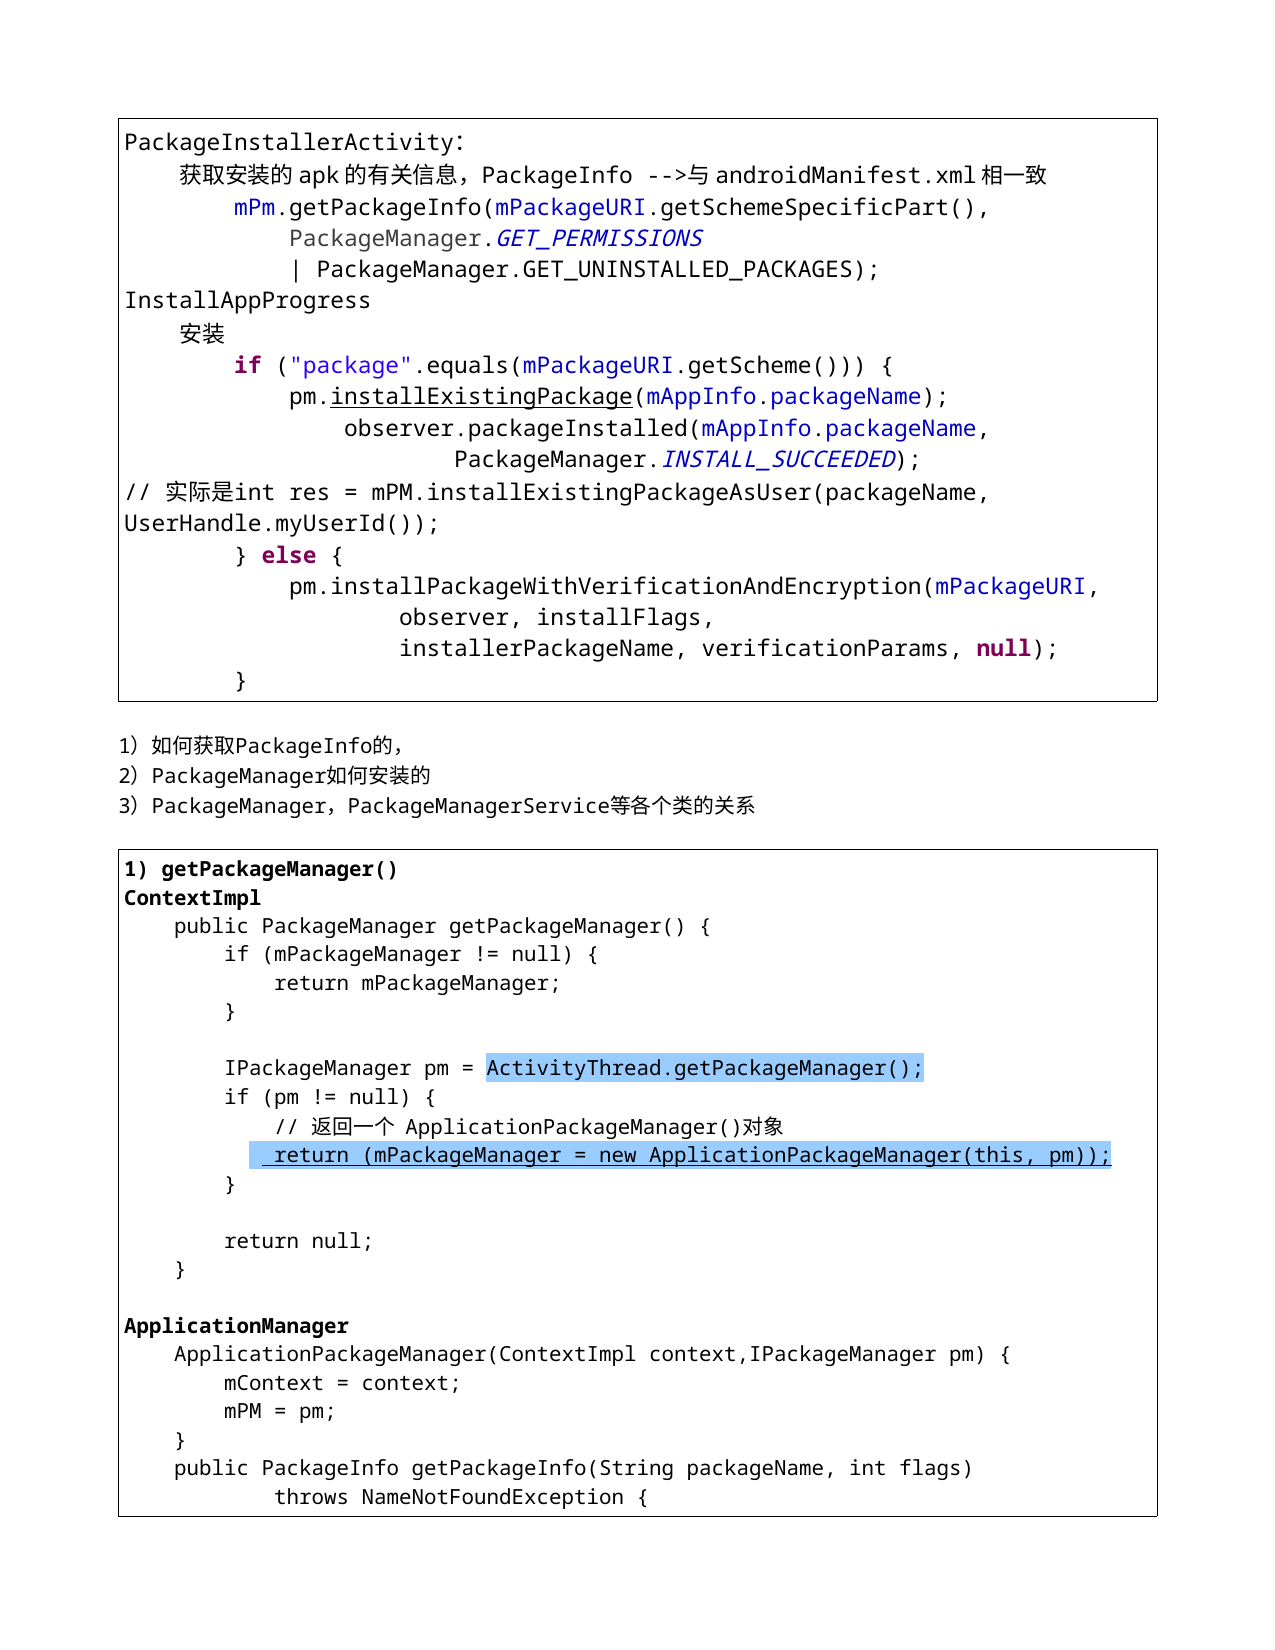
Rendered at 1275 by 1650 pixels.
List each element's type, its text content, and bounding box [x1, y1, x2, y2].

text 1）如何获取PackageInfo的， [118, 729, 1157, 759]
table_header 1) getPackageManager() ContextImpl public PackageManager getPackageManager() { if (mPackageManager != null) { return mPackageManager; } IPackageManager pm = ActivityThread.getPackageManager(); if (pm != null) { // 返回一个 ApplicationPackageManager()对象 return (mPackageManager = new ApplicationPackageManager(this, pm)); } return null; } ApplicationManager ApplicationPackageManager(ContextImpl context,IPackageManager pm) { mContext = context; mPM = pm; } public PackageInfo getPackageInfo(String packageName, int flags) throws NameNotFoundException { [119, 850, 1157, 1516]
text 2）PackageManager如何安装的 [118, 759, 1157, 790]
text 3）PackageManager，PackageManagerService等各个类的关系 [118, 790, 1157, 820]
table_header PackageInstallerActivity： 获取安装的apk的有关信息，PackageInfo -->与androidManifest.xml相一致 mPm.getPackageInfo(mPackageURI.getSchemeSpecificPart(), PackageManager.GET_PERMISSIONS | PackageManager.GET_UNINSTALLED_PACKAGES); InstallAppProgress 安装 if ("package".equals(mPackageURI.getScheme())) { pm.installExistingPackage(mAppInfo.packageName); observer.packageInstalled(mAppInfo.packageName, PackageManager.INSTALL_SUCCEEDED); // 实际是int res = mPM.installExistingPackageAsUser(packageName, UserHandle.myUserId()); } else { pm.installPackageWithVerificationAndEncryption(mPackageURI, observer, installFlags, installerPackageName, verificationParams, null); } [119, 119, 1157, 701]
